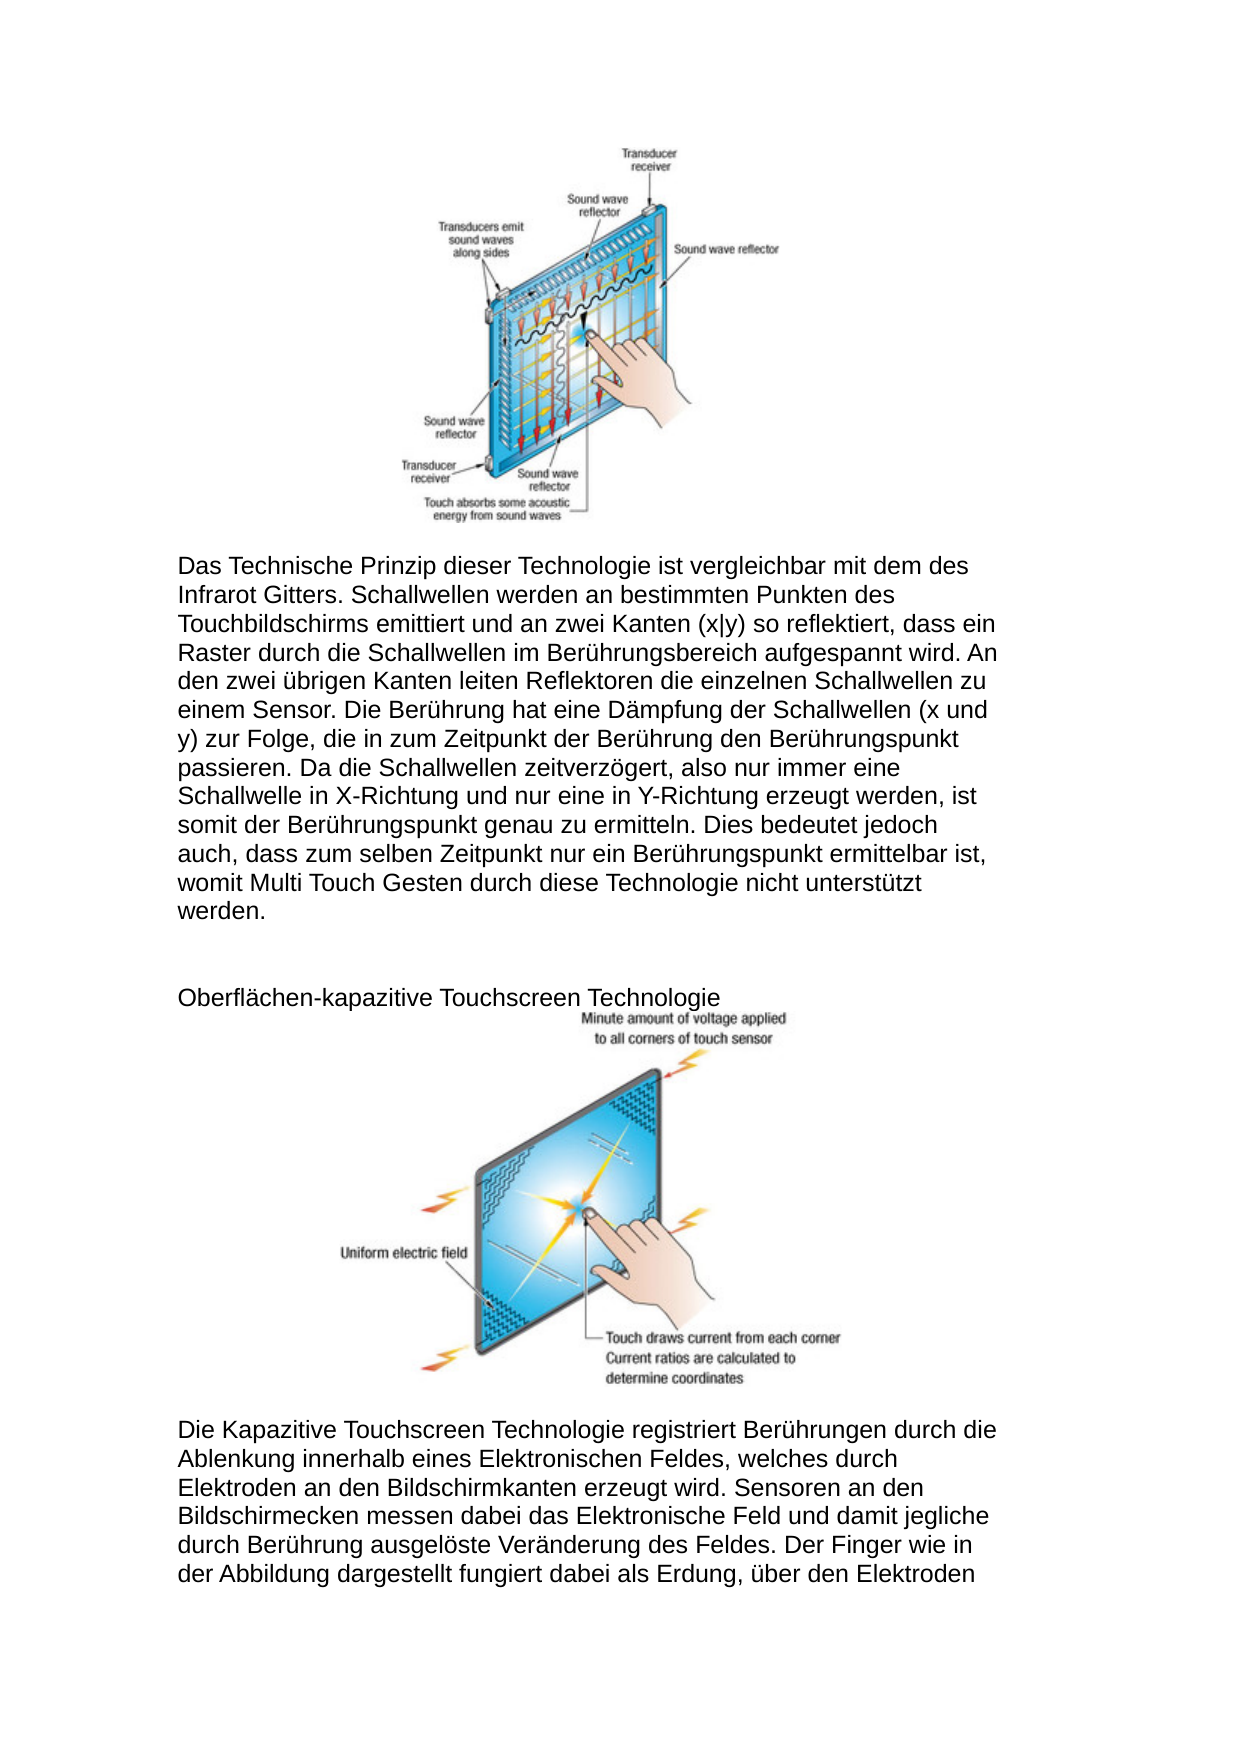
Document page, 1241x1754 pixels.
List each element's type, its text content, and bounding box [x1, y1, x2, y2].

text Die Kapazitive Touchscreen Technologie registriert Berührungen durch die Ablenkung innerhalb eines Elektronischen Feldes, welches durch Elektroden an den Bildschirmkanten erzeugt wird. Sensoren an den Bildschirmecken messen dabei das Elektronische Feld und damit jegliche durch Berührung ausgelöste Veränderung des Feldes. Der Finger wie in der Abbildung dargestellt fungiert dabei als Erdung, über den Elektroden [177, 1415, 1004, 1588]
text Oberflächen-kapazitive Touchscreen Technologie [177, 983, 1004, 1011]
picture [401, 147, 780, 523]
picture [339, 1011, 842, 1387]
text Das Technische Prinzip dieser Technologie ist vergleichbar mit dem des Infrarot Gitters. Schallwellen werden an bestimmten Punkten des Touchbildschirms emittiert und an zwei Kanten (x|y) so reflektiert, dass ein Raster durch die Schallwellen im Berührungsbereich aufgespannt wird. An den zwei übrigen Kanten leiten Reflektoren die einzelnen Schallwellen zu einem Sensor. Die Berührung hat eine Dämpfung der Schallwellen (x und y) zur Folge, die in zum Zeitpunkt der Berührung den Berührungspunkt passieren. Da die Schallwellen zeitverzögert, also nur immer eine Schallwelle in X-Richtung und nur eine in Y-Richtung erzeugt werden, ist somit der Berührungspunkt genau zu ermitteln. Dies bedeutet jedoch auch, dass zum selben Zeitpunkt nur ein Berührungspunkt ermittelbar ist, womit Multi Touch Gesten durch diese Technologie nicht unterstützt werden. [177, 551, 1004, 925]
